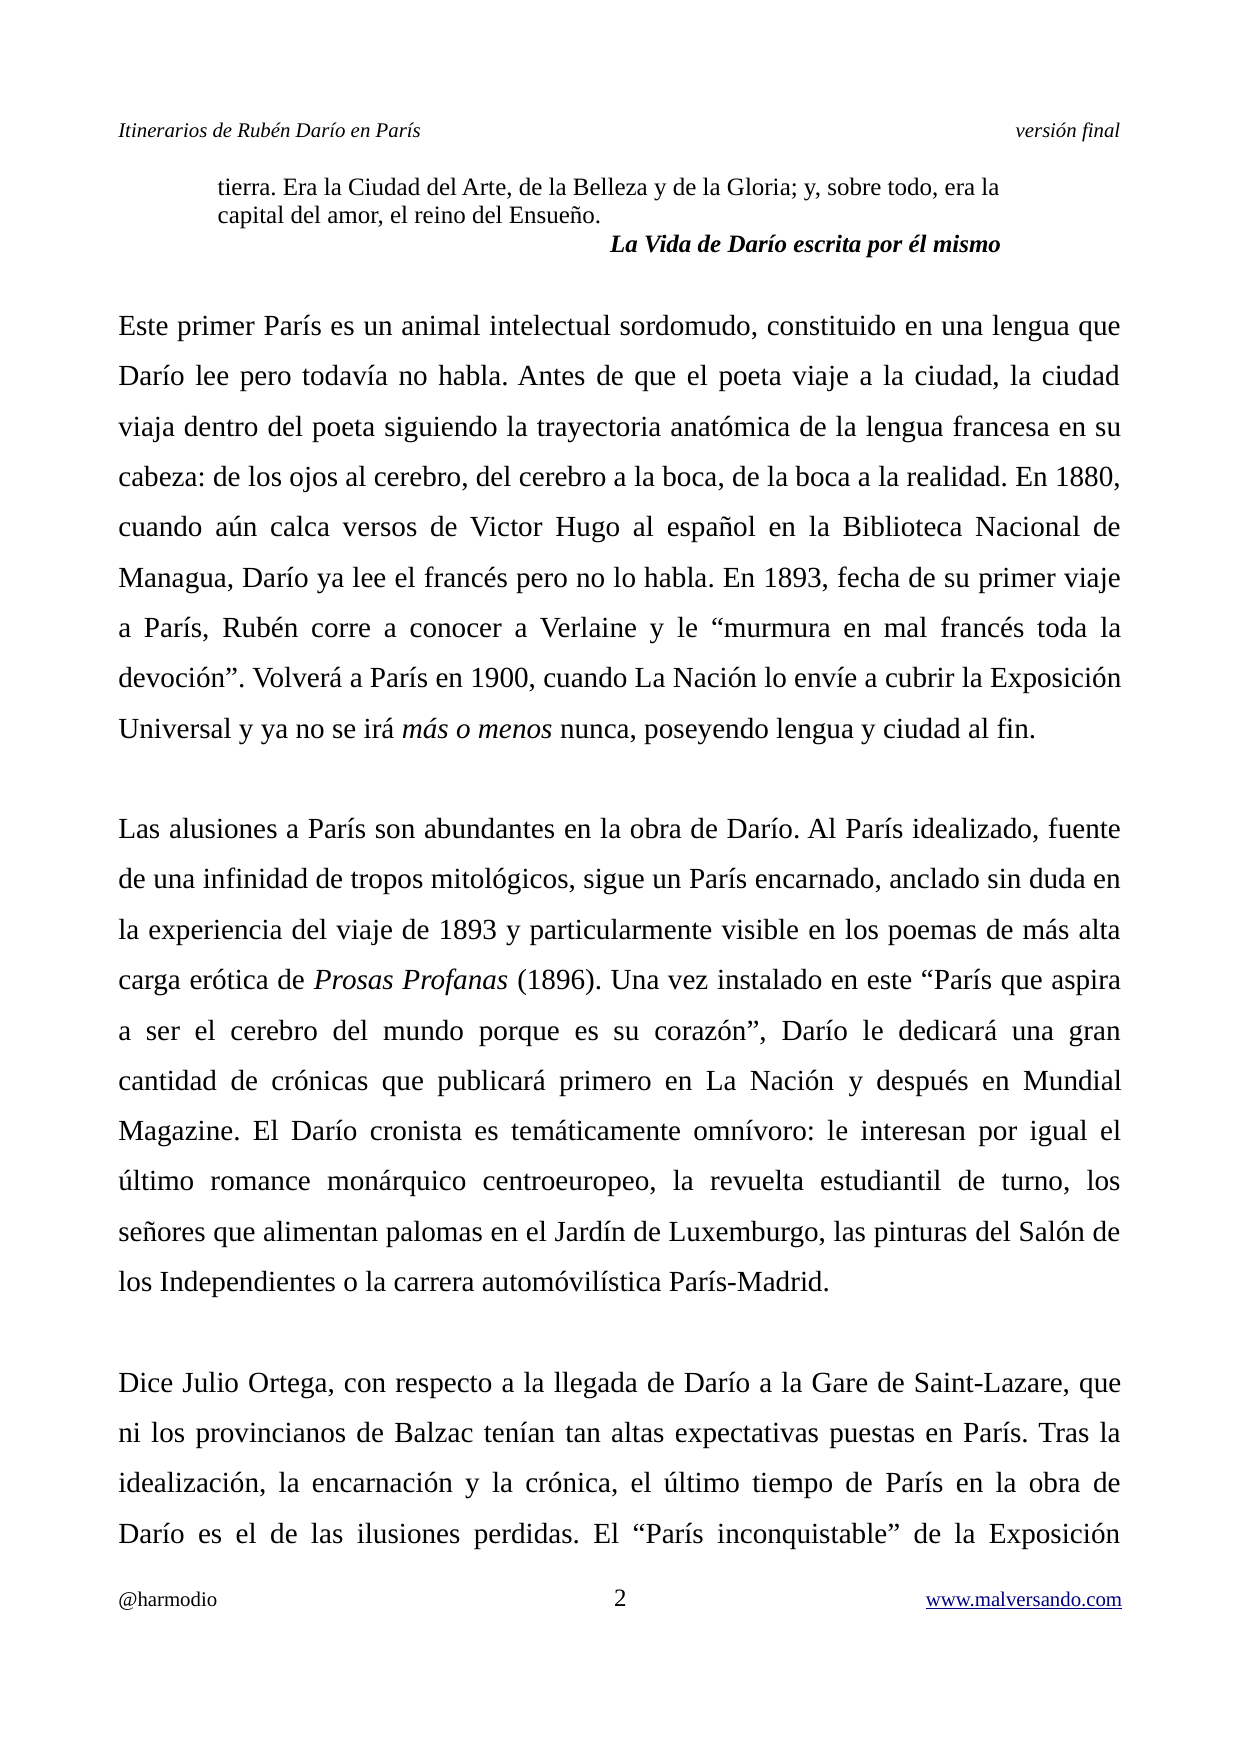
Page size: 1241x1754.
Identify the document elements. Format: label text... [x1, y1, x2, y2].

text La Vida de Darío escrita por él mismo [217, 229, 1003, 258]
text tierra. Era la Ciudad del Arte, de la Belleza y de la Gloria; y, sobre todo, era la capital del amor, el reino del Ensueño. [217, 172, 1003, 229]
text Este primer París es un animal intelectual sordomudo, constituido en una lengua que Darío lee pero todavía no habla. Antes de que el poeta viaje a la ciudad, la ciudad viaja dentro del poeta siguiendo la trayectoria anatómica de la lengua francesa en su cabeza: de los ojos al cerebro, del cerebro a la boca, de la boca a la realidad. En 1880, cuando aún calca versos de Victor Hugo al español en la Biblioteca Nacional de Managua, Darío ya lee el francés pero no lo habla. En 1893, fecha de su primer viaje a París, Rubén corre a conocer a Verlaine y le “murmura en mal francés toda la devoción”. Volverá a París en 1900, cuando La Nación lo envíe a cubrir la Exposición Universal y ya no se irá más o menos nunca, poseyendo lengua y ciudad al fin. [118, 308, 1122, 744]
text Las alusiones a París son abundantes en la obra de Darío. Al París idealizado, fuente de una infinidad de tropos mitológicos, sigue un París encarnado, anclado sin duda en la experiencia del viaje de 1893 y particularmente visible en los poemas de más alta carga erótica de Prosas Profanas (1896). Una vez instalado en este “París que aspira a ser el cerebro del mundo porque es su corazón”, Darío le dedicará una gran cantidad de crónicas que publicará primero en La Nación y después en Mundial Magazine. El Darío cronista es temáticamente omnívoro: le interesan por igual el último romance monárquico centroeuropeo, la revuelta estudiantil de turno, los señores que alimentan palomas en el Jardín de Luxemburgo, las pinturas del Salón de los Independientes o la carrera automóvilística París-Madrid. [118, 811, 1122, 1298]
text Dice Julio Ortega, con respecto a la llegada de Darío a la Gare de Saint-Lazare, que ni los provincianos de Balzac tenían tan altas expectativas puestas en París. Tras la idealización, la encarnación y la crónica, el último tiempo de París en la obra de Darío es el de las ilusiones perdidas. El “París inconquistable” de la Exposición [118, 1365, 1122, 1549]
